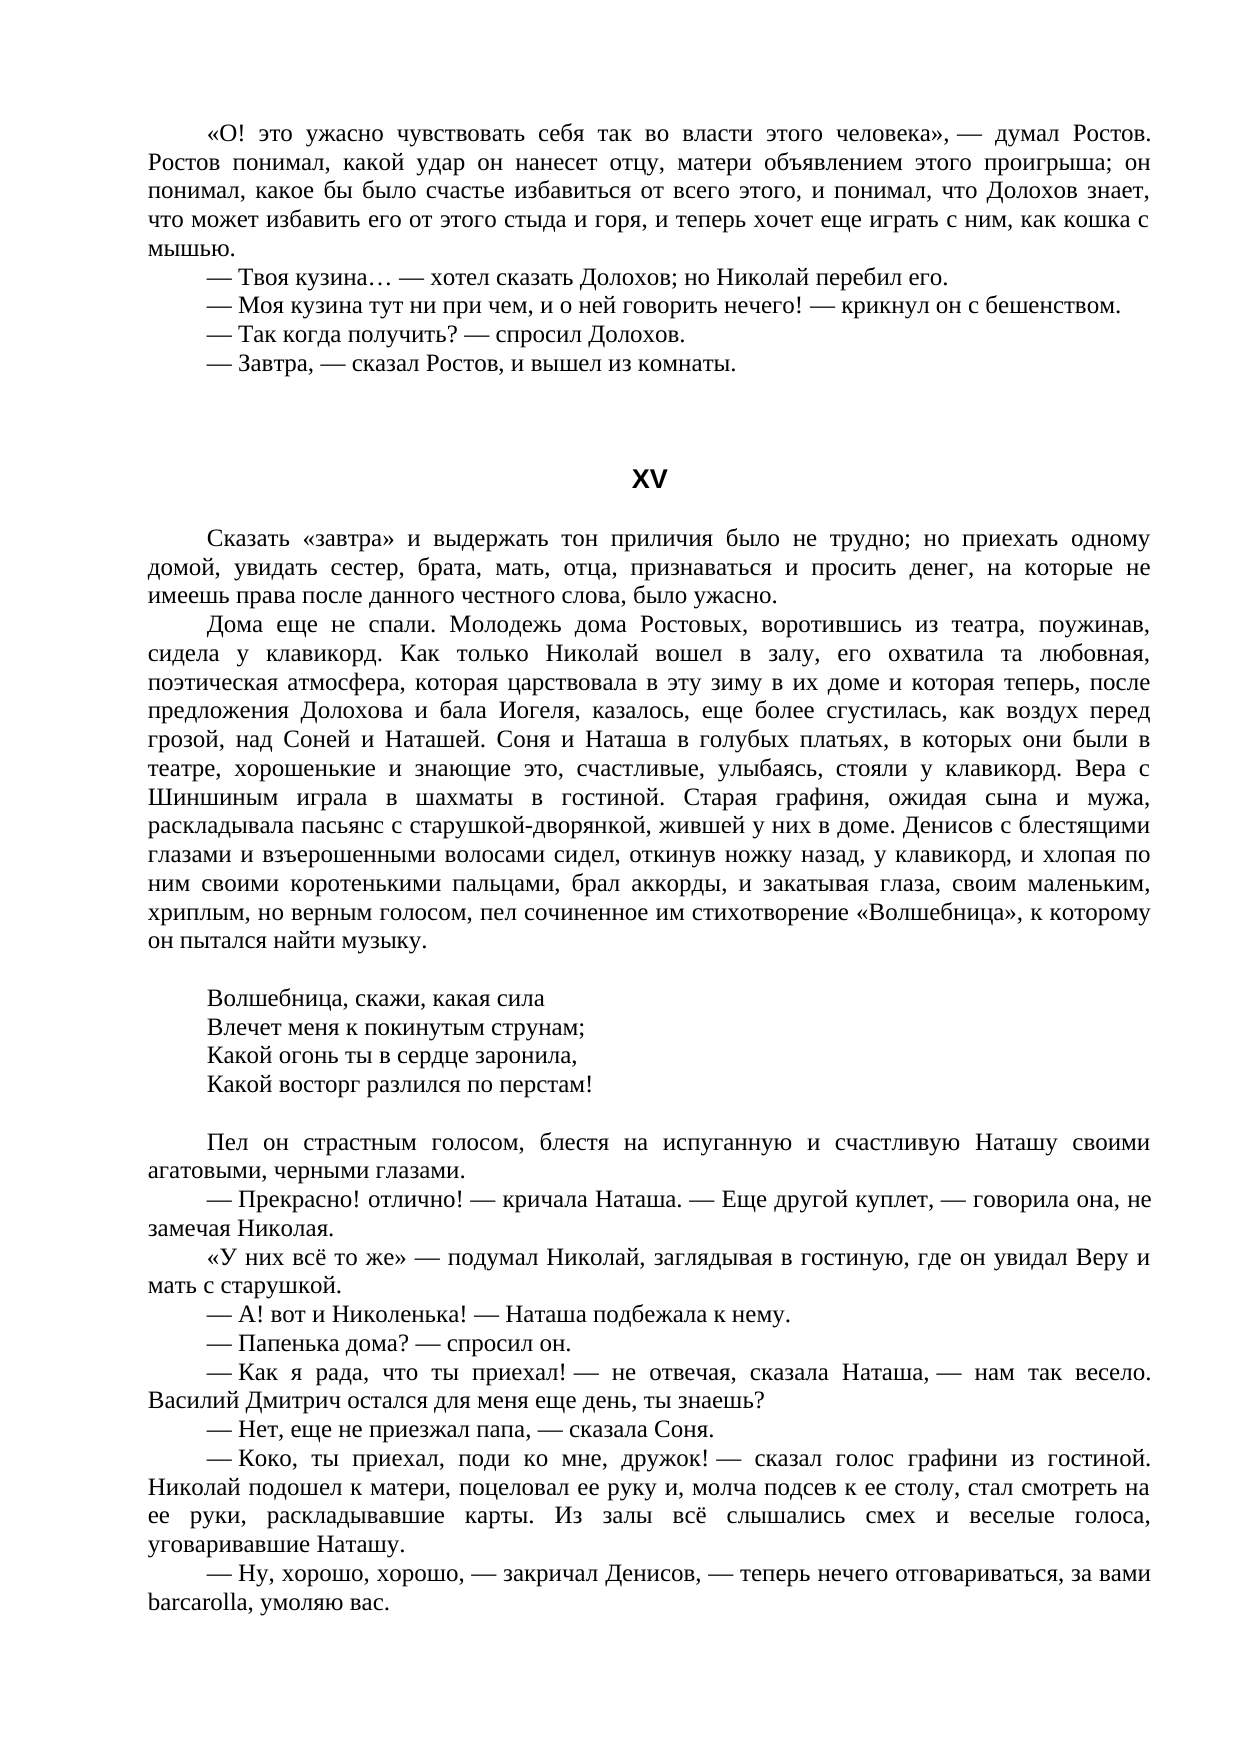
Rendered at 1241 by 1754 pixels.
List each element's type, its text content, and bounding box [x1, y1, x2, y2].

text Волшебница, скажи, какая сила [148, 983, 1089, 1012]
text «У них всё то же» — подумал Николай, заглядывая в гостиную, где он увидал Веру и мать с старушкой. [148, 1242, 1152, 1299]
text Какой огонь ты в сердце заронила, [148, 1041, 1089, 1069]
text — Как я рада, что ты приехал! — не отвечая, сказала Наташа, — нам так весело. Василий Дмитрич остался для меня еще день, ты знаешь? [148, 1357, 1152, 1414]
text Какой восторг разлился по перстам! [148, 1069, 1089, 1098]
text «О! это ужасно чувствовать себя так во власти этого человека», — думал Ростов. Ростов понимал, какой удар он нанесет отцу, матери объявлением этого проигрыша; он понимал, какое бы было счастье избавиться от всего этого, и понимал, что Долохов знает, что может избавить его от этого стыда и горя, и теперь хочет еще играть с ним, как кошка с мышью. [148, 118, 1152, 262]
subtitle XV [148, 463, 1152, 494]
text — Ну, хорошо, хорошо, — закричал Денисов, — теперь нечего отговариваться, за вами barcarolla, умоляю вас. [148, 1558, 1152, 1616]
text — Папенька дома? — спросил он. [148, 1328, 1152, 1357]
text — Твоя кузина… — хотел сказать Долохов; но Николай перебил его. [148, 262, 1152, 291]
text — Нет, еще не приезжал папа, — сказала Соня. [148, 1414, 1152, 1443]
text — Коко, ты приехал, поди ко мне, дружок! — сказал голос графини из гостиной. Николай подошел к матери, поцеловал ее руку и, молча подсев к ее столу, стал смотреть на ее руки, раскладывавшие карты. Из залы всё слышались смех и веселые голоса, уговаривавшие Наташу. [148, 1443, 1152, 1558]
text — Так когда получить? — спросил Долохов. [148, 319, 1152, 348]
text — А! вот и Николенька! — Наташа подбежала к нему. [148, 1299, 1152, 1328]
text — Завтра, — сказал Ростов, и вышел из комнаты. [148, 348, 1152, 377]
text — Моя кузина тут ни при чем, и о ней говорить нечего! — крикнул он с бешенством. [148, 291, 1152, 319]
text — Прекрасно! отлично! — кричала Наташа. — Еще другой куплет, — говорила она, не замечая Николая. [148, 1184, 1152, 1242]
text Сказать «завтра» и выдержать тон приличия было не трудно; но приехать одному домой, увидать сестер, брата, мать, отца, признаваться и просить денег, на которые не имеешь права после данного честного слова, было ужасно. [148, 523, 1152, 609]
text Влечет меня к покинутым струнам; [148, 1012, 1089, 1041]
text Дома еще не спали. Молодежь дома Ростовых, воротившись из театра, поужинав, сидела у клавикорд. Как только Николай вошел в залу, его охватила та любовная, поэтическая атмосфера, которая царствовала в эту зиму в их доме и которая теперь, после предложения Долохова и бала Иогеля, казалось, еще более сгустилась, как воздух перед грозой, над Соней и Наташей. Соня и Наташа в голубых платьях, в которых они были в театре, хорошенькие и знающие это, счастливые, улыбаясь, стояли у клавикорд. Вера с Шиншиным играла в шахматы в гостиной. Старая графиня, ожидая сына и мужа, раскладывала пасьянс с старушкой-дворянкой, жившей у них в доме. Денисов с блестящими глазами и взъерошенными волосами сидел, откинув ножку назад, у клавикорд, и хлопая по ним своими коротенькими пальцами, брал аккорды, и закатывая глаза, своим маленьким, хриплым, но верным голосом, пел сочиненное им стихотворение «Волшебница», к которому он пытался найти музыку. [148, 609, 1152, 954]
text Пел он страстным голосом, блестя на испуганную и счастливую Наташу своими агатовыми, черными глазами. [148, 1127, 1152, 1184]
